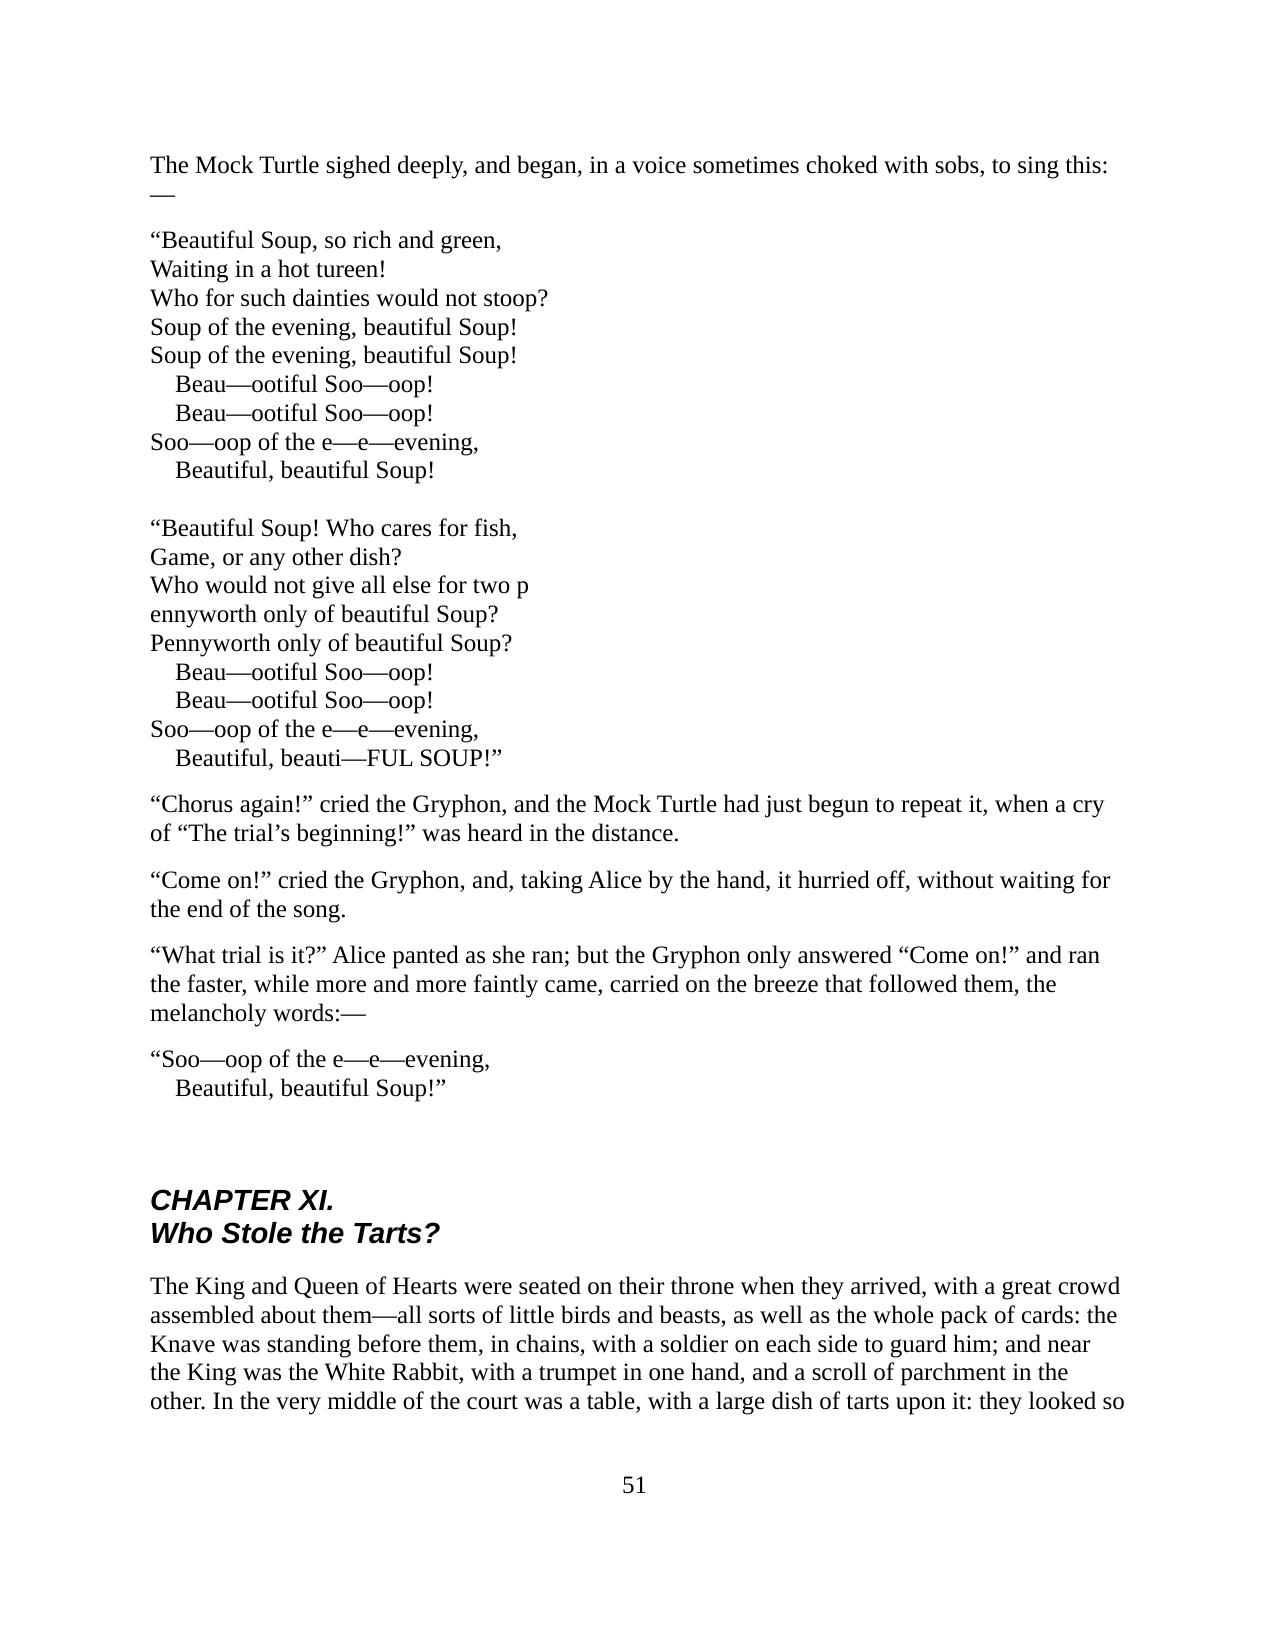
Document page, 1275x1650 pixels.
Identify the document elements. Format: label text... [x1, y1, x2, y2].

text “What trial is it?” Alice panted as she ran; but the Gryphon only answered “Come on!” and ran the faster, while more and more faintly came, carried on the breeze that followed them, the melancholy words:— [150, 940, 1125, 1027]
subtitle CHAPTER XI. Who Stole the Tarts? [150, 1183, 1125, 1250]
text The King and Queen of Hearts were seated on their throne when they arrived, with a great crowd assembled about them—all sorts of little birds and beasts, as well as the whole pack of cards: the Knave was standing before them, in chains, with a soldier on each side to guard him; and near the King was the White Rabbit, with a trumpet in one hand, and a scroll of parchment in the other. In the very middle of the court was a table, with a large dish of tarts upon it: they looked so [150, 1271, 1125, 1415]
text “Soo—oop of the e—e—evening, Beautiful, beautiful Soup!” [150, 1044, 1125, 1102]
text “Beautiful Soup, so rich and green, Waiting in a hot tureen! Who for such dainties would not stoop? Soup of the evening, beautiful Soup! Soup of the evening, beautiful Soup! Beau—ootiful Soo—oop! Beau—ootiful Soo—oop! Soo—oop of the e—e—evening, Beautiful, beautiful Soup! “Beautiful Soup! Who cares for fish, Game, or any other dish? Who would not give all else for two p ennyworth only of beautiful Soup? Pennyworth only of beautiful Soup? Beau—ootiful Soo—oop! Beau—ootiful Soo—oop! Soo—oop of the e—e—evening, Beautiful, beauti—FUL SOUP!” [150, 225, 1125, 772]
text “Come on!” cried the Gryphon, and, taking Alice by the hand, it hurried off, without waiting for the end of the song. [150, 865, 1125, 922]
text The Mock Turtle sighed deeply, and began, in a voice sometimes choked with sobs, to sing this:— [150, 150, 1125, 207]
text “Chorus again!” cried the Gryphon, and the Mock Turtle had just begun to repeat it, when a cry of “The trial’s beginning!” was heard in the distance. [150, 789, 1125, 847]
